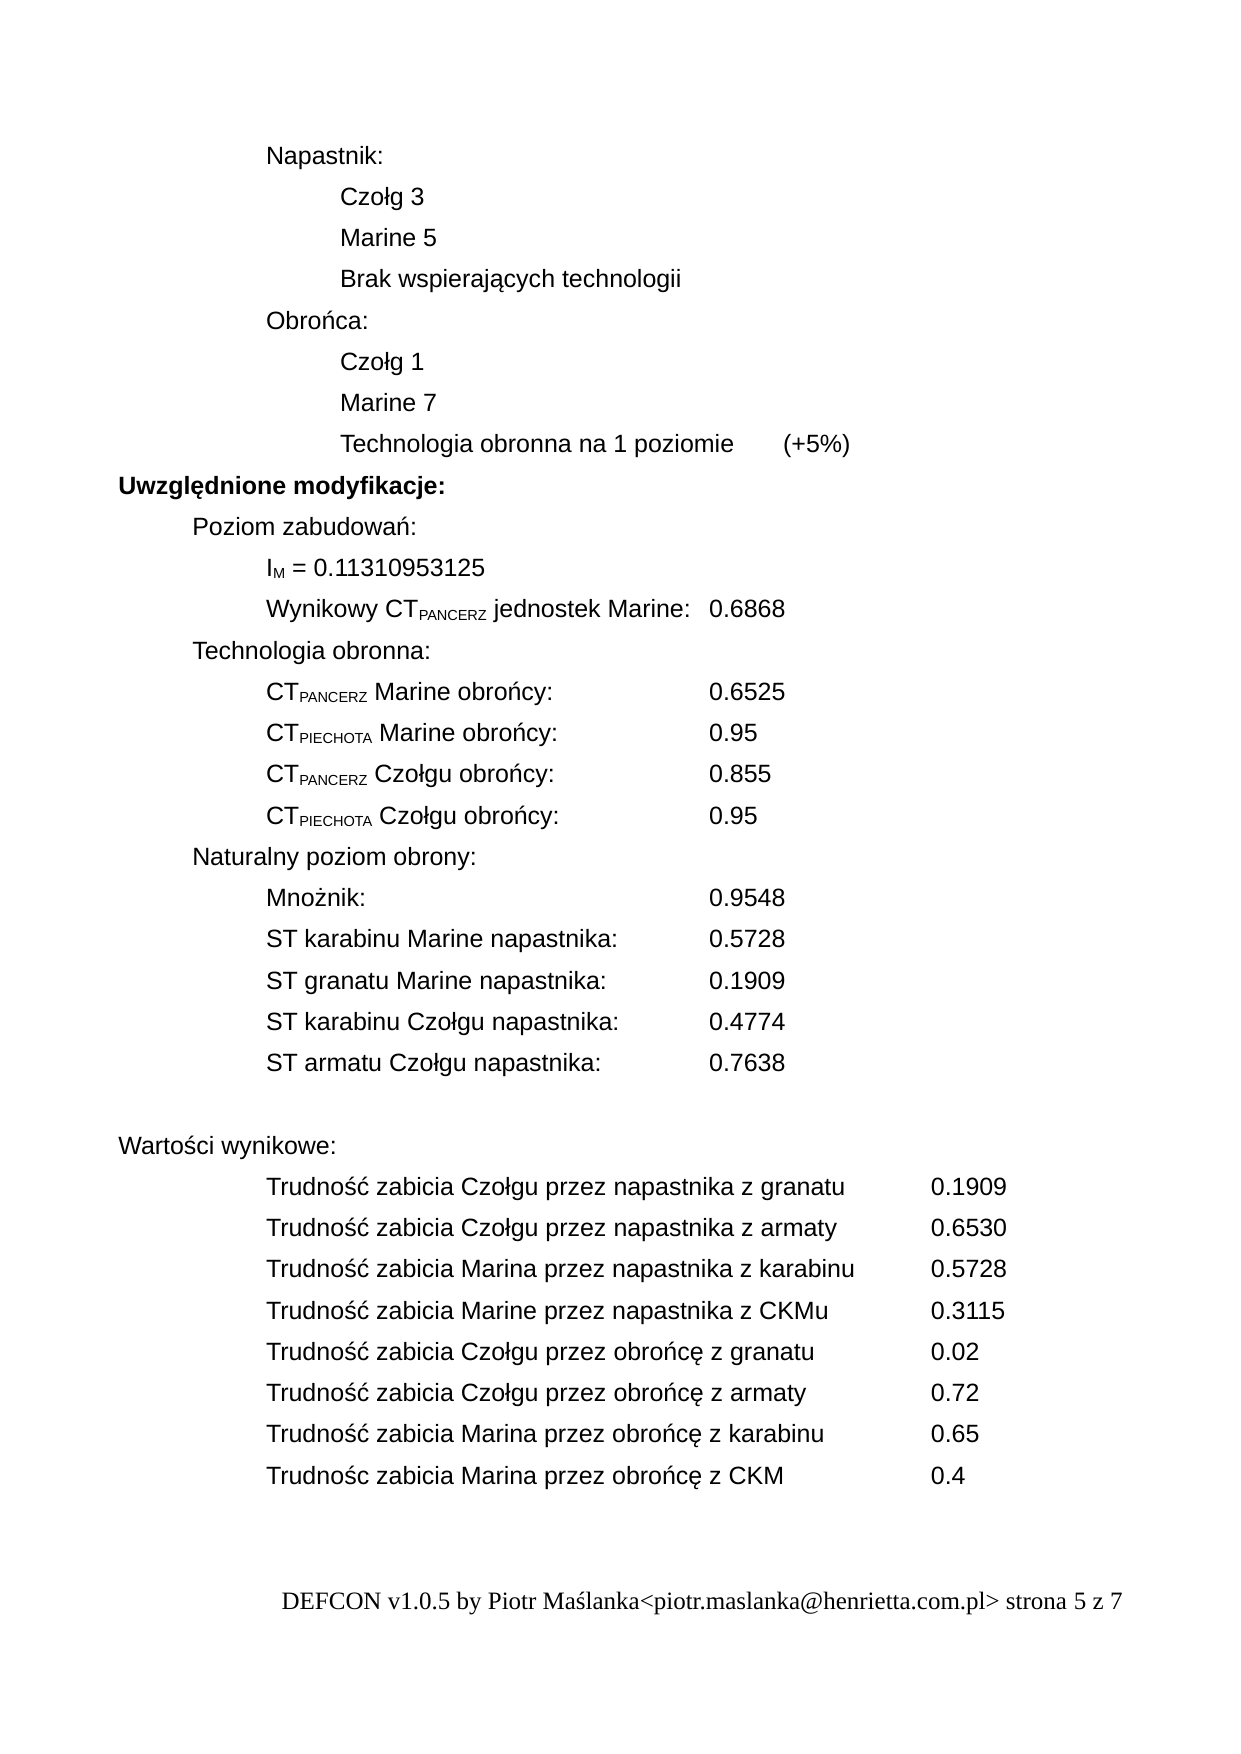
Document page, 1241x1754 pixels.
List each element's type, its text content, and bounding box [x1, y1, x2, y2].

text Trudnośc zabicia Marina przez obrońcę z CKM 0.4 [118, 1461, 1122, 1489]
text Trudność zabicia Czołgu przez obrońcę z granatu 0.02 [118, 1337, 1122, 1366]
text Trudność zabicia Marine przez napastnika z CKMu 0.3115 [118, 1296, 1122, 1324]
text Poziom zabudowań: [118, 512, 1122, 541]
text Marine 7 [118, 388, 1122, 417]
text Brak wspierających technologii [118, 264, 1122, 293]
text Obrońca: [118, 306, 1122, 334]
text Czołg 1 [118, 347, 1122, 376]
text Naturalny poziom obrony: [118, 842, 1122, 871]
text Technologia obronna: [118, 636, 1122, 664]
text Technologia obronna na 1 poziomie (+5%) [118, 429, 1122, 458]
text Trudność zabicia Czołgu przez napastnika z armaty 0.6530 [118, 1213, 1122, 1242]
text Trudność zabicia Marina przez obrońcę z karabinu 0.65 [118, 1419, 1122, 1448]
text Marine 5 [118, 223, 1122, 252]
text Wartości wynikowe: [118, 1131, 1122, 1159]
text Wynikowy CTPANCERZ jednostek Marine: 0.6868 [118, 594, 1122, 623]
text Czołg 3 [118, 182, 1122, 211]
text Mnożnik: 0.9548 [118, 883, 1122, 912]
text Uwzględnione modyfikacje: [118, 471, 1122, 499]
text CTPANCERZ Czołgu obrońcy: 0.855 [118, 759, 1122, 788]
text ST armatu Czołgu napastnika: 0.7638 [118, 1048, 1122, 1077]
text CTPANCERZ Marine obrońcy: 0.6525 [118, 677, 1122, 706]
text Trudność zabicia Marina przez napastnika z karabinu 0.5728 [118, 1254, 1122, 1283]
text ST granatu Marine napastnika: 0.1909 [118, 966, 1122, 994]
text ST karabinu Marine napastnika: 0.5728 [118, 924, 1122, 953]
text IM = 0.11310953125 [118, 553, 1122, 582]
text CTPIECHOTA Czołgu obrońcy: 0.95 [118, 801, 1122, 829]
text CTPIECHOTA Marine obrońcy: 0.95 [118, 718, 1122, 747]
text Trudność zabicia Czołgu przez napastnika z granatu 0.1909 [118, 1172, 1122, 1201]
text ST karabinu Czołgu napastnika: 0.4774 [118, 1007, 1122, 1036]
text Trudność zabicia Czołgu przez obrońcę z armaty 0.72 [118, 1378, 1122, 1407]
text Napastnik: [118, 141, 1122, 169]
